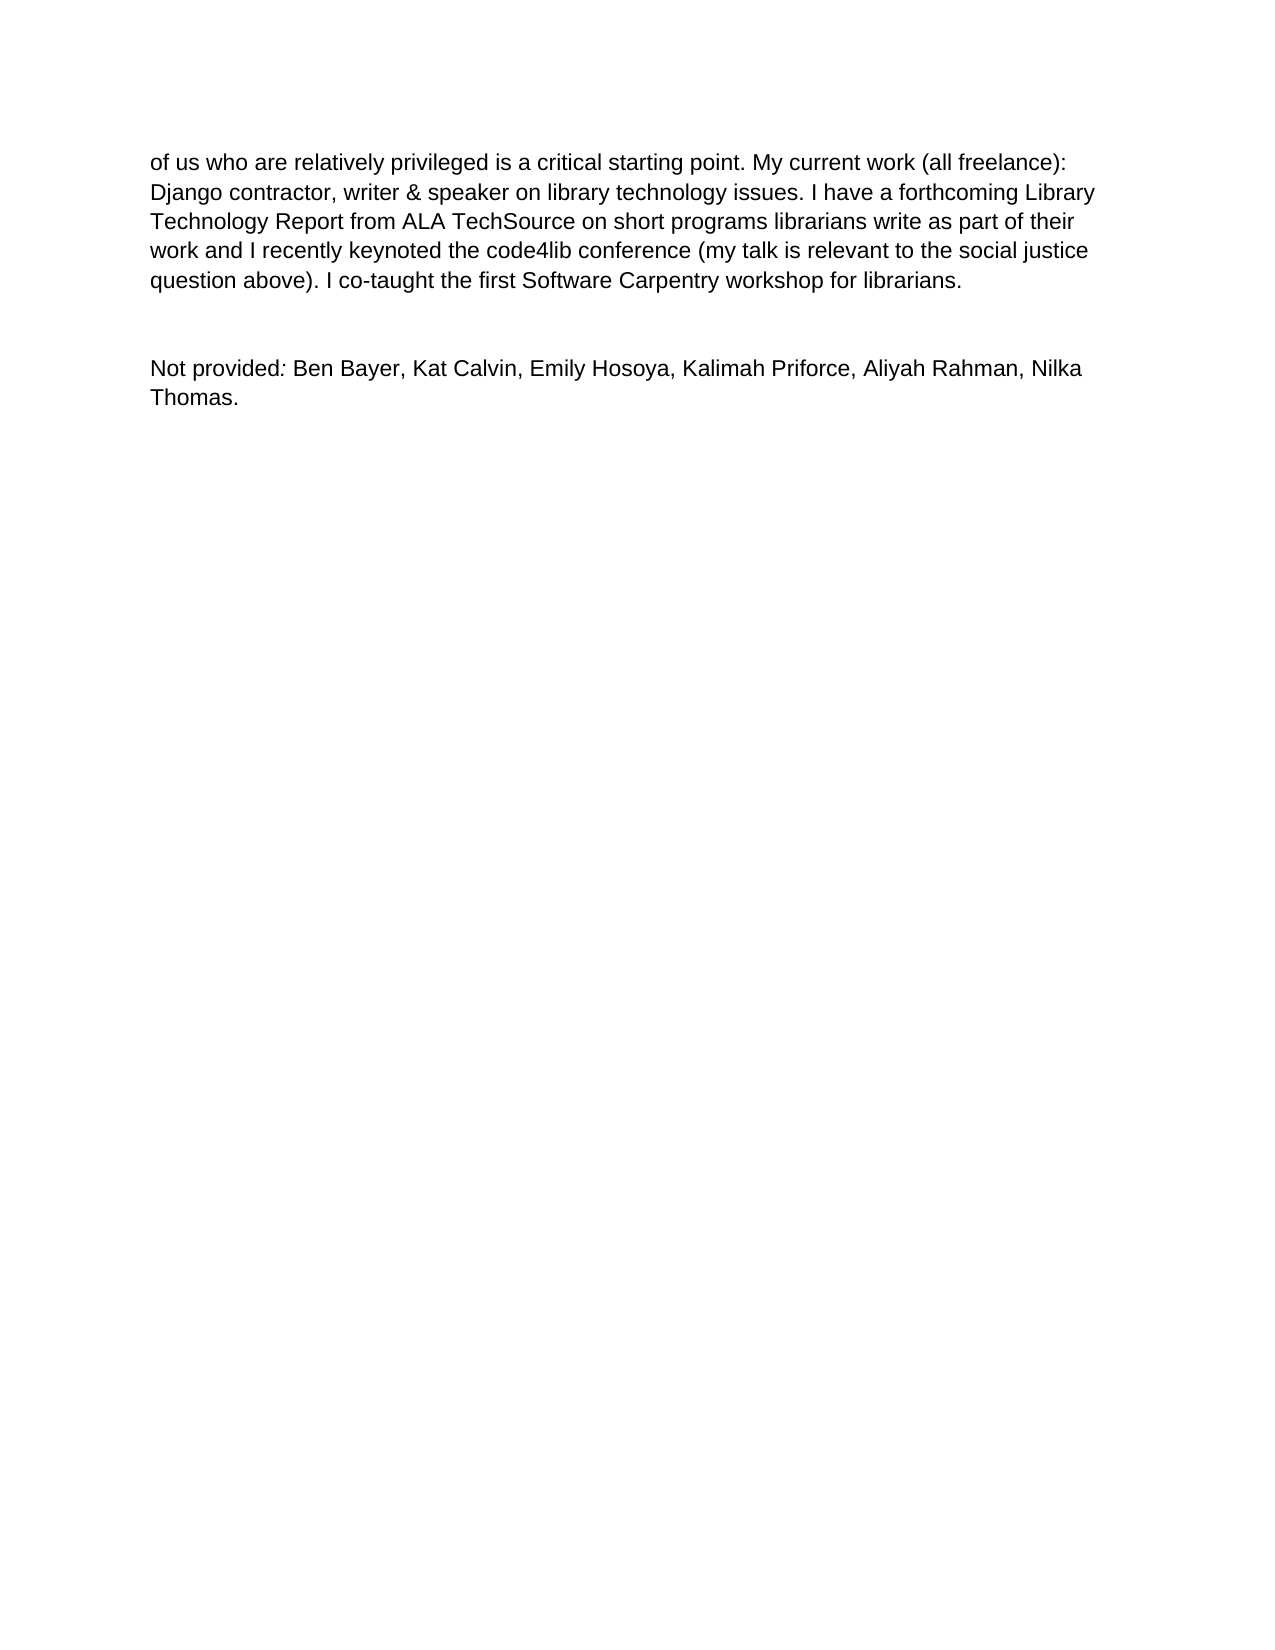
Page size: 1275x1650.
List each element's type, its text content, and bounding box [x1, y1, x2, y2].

text of us who are relatively privileged is a critical starting point. My current work (all freelance): Django contractor, writer & speaker on library technology issues. I have a forthcoming Library Technology Report from ALA TechSource on short programs librarians write as part of their work and I recently keynoted the code4lib conference (my talk is relevant to the social justice question above). I co-taught the first Software Carpentry workshop for librarians. [150, 150, 1125, 293]
text Not provided: Ben Bayer, Kat Calvin, Emily Hosoya, Kalimah Priforce, Aliyah Rahman, Nilka Thomas. [150, 356, 1125, 411]
